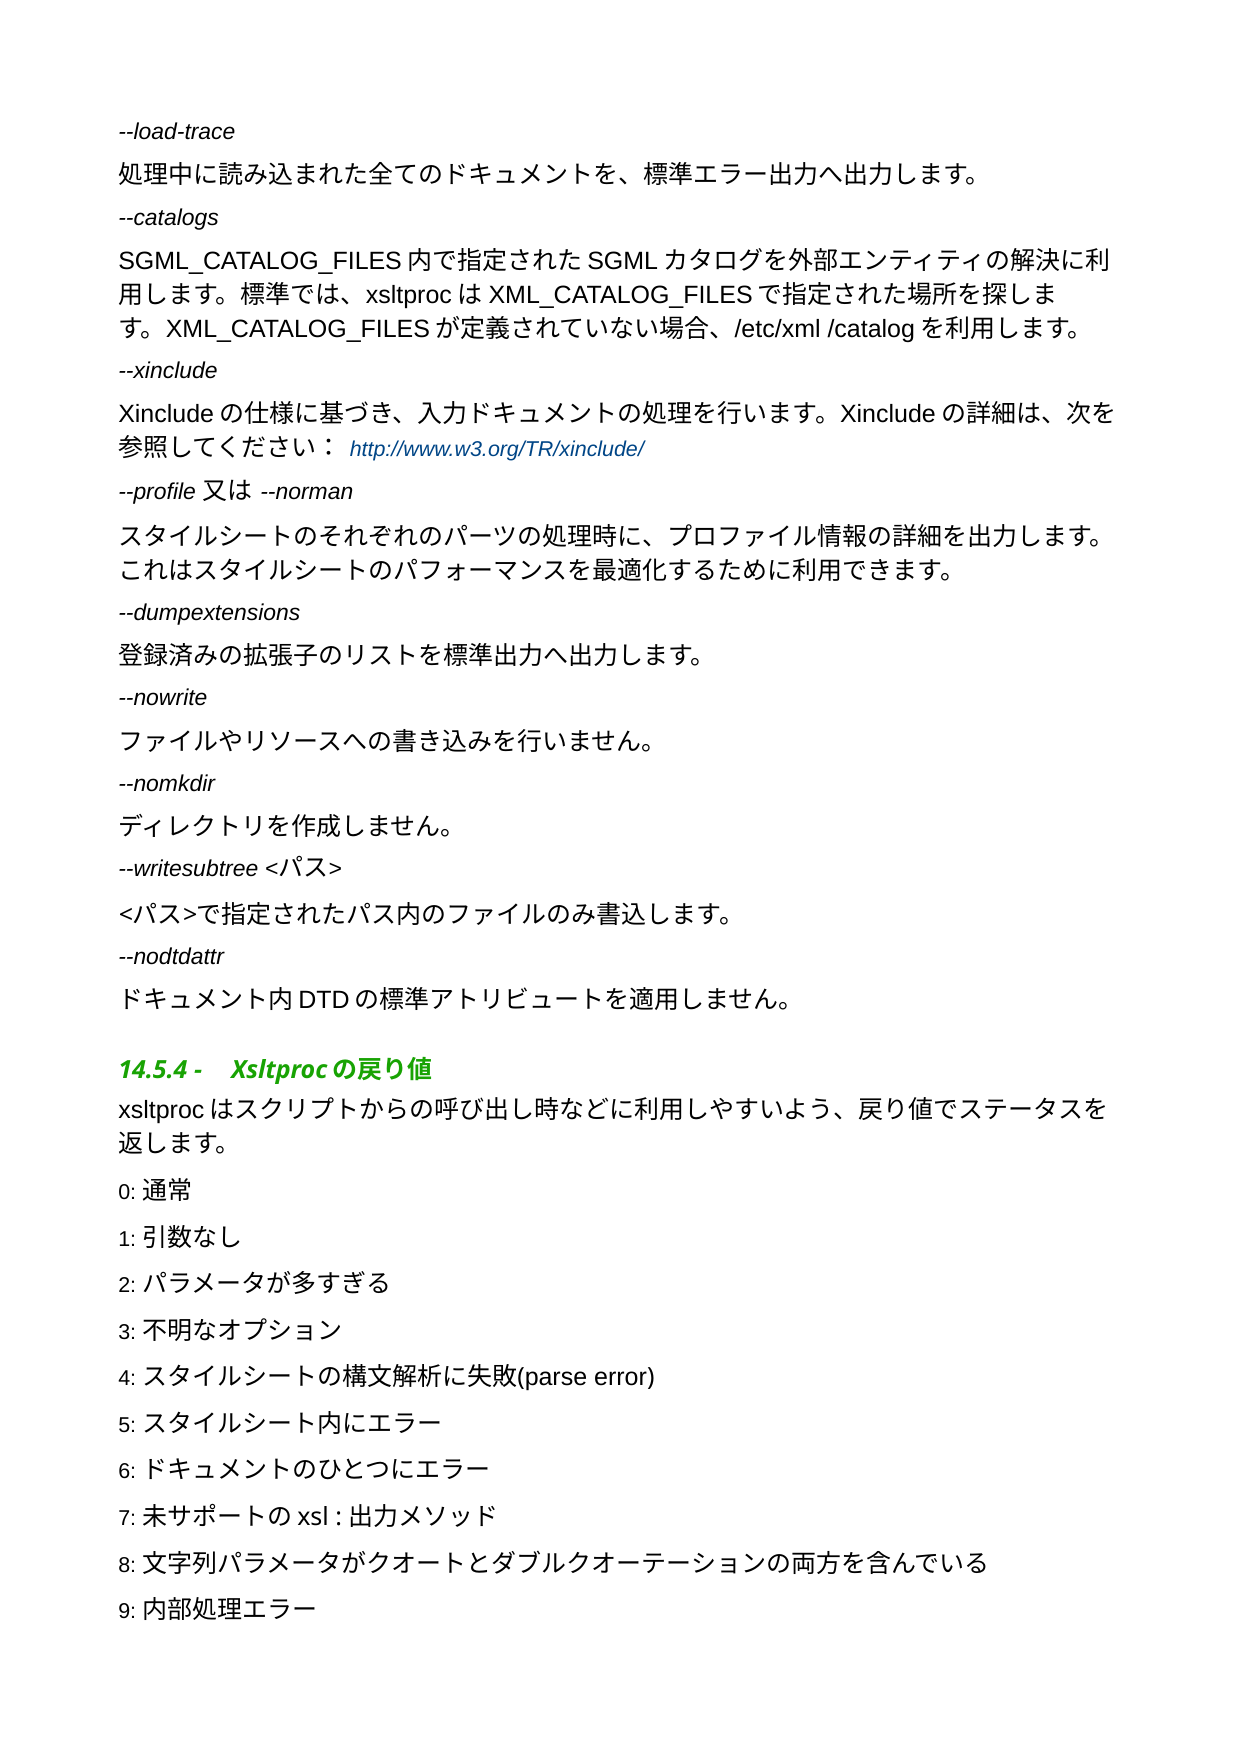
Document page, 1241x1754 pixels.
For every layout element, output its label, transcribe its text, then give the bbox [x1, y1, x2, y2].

text 9: 内部処理エラー [118, 1592, 1122, 1626]
text --nowrite [118, 684, 1122, 711]
text --writesubtree <パス> [118, 855, 1122, 884]
text 8: 文字列パラメータがクオートとダブルクオーテーションの両方を含んでいる [118, 1545, 1122, 1579]
text 登録済みの拡張子のリストを標準出力へ出力します。 [118, 638, 1122, 672]
text <パス>で指定されたパス内のファイルのみ書込します。 [118, 897, 1122, 931]
text 6: ドキュメントのひとつにエラー [118, 1452, 1122, 1486]
text --nodtdattr [118, 943, 1122, 969]
text --catalogs [118, 203, 1122, 230]
text Xincludeの仕様に基づき、入力ドキュメントの処理を行います。Xincludeの詳細は、次を参照してください： http://www.w3.org/TR/xinclude/ [118, 396, 1122, 464]
text xsltprocはスクリプトからの呼び出し時などに利用しやすいよう、戻り値でステータスを返します。 [118, 1092, 1122, 1160]
text 1: 引数なし [118, 1219, 1122, 1253]
text ドキュメント内DTDの標準アトリビュートを適用しません。 [118, 982, 1122, 1016]
text 処理中に読み込まれた全てのドキュメントを、標準エラー出力へ出力します。 [118, 157, 1122, 191]
text 5: スタイルシート内にエラー [118, 1406, 1122, 1439]
text --dumpextensions [118, 599, 1122, 625]
text 0: 通常 [118, 1173, 1122, 1207]
text 7: 未サポートのxsl : 出力メソッド [118, 1499, 1122, 1533]
text 3: 不明なオプション [118, 1312, 1122, 1346]
text --load-trace [118, 118, 1122, 144]
text 4: スタイルシートの構文解析に失敗(parse error) [118, 1359, 1122, 1393]
text スタイルシートのそれぞれのパーツの処理時に、プロファイル情報の詳細を出力します。これはスタイルシートのパフォーマンスを最適化するために利用できます。 [118, 518, 1122, 586]
text ディレクトリを作成しません。 [118, 808, 1122, 843]
text ファイルやリソースへの書き込みを行いません。 [118, 723, 1122, 757]
text --profile 又は --norman [118, 477, 1122, 506]
subtitle Xsltprocの戻り値 [118, 1052, 1122, 1086]
text 2: パラメータが多すぎる [118, 1266, 1122, 1300]
text SGML_CATALOG_FILES内で指定されたSGMLカタログを外部エンティティの解決に利用します。標準では、xsltprocは XML_CATALOG_FILESで指定された場所を探します。XML_CATALOG_FILESが定義されていない場合、/etc/xml /catalogを利用します。 [118, 242, 1122, 344]
text --nomkdir [118, 770, 1122, 796]
text --xinclude [118, 357, 1122, 383]
